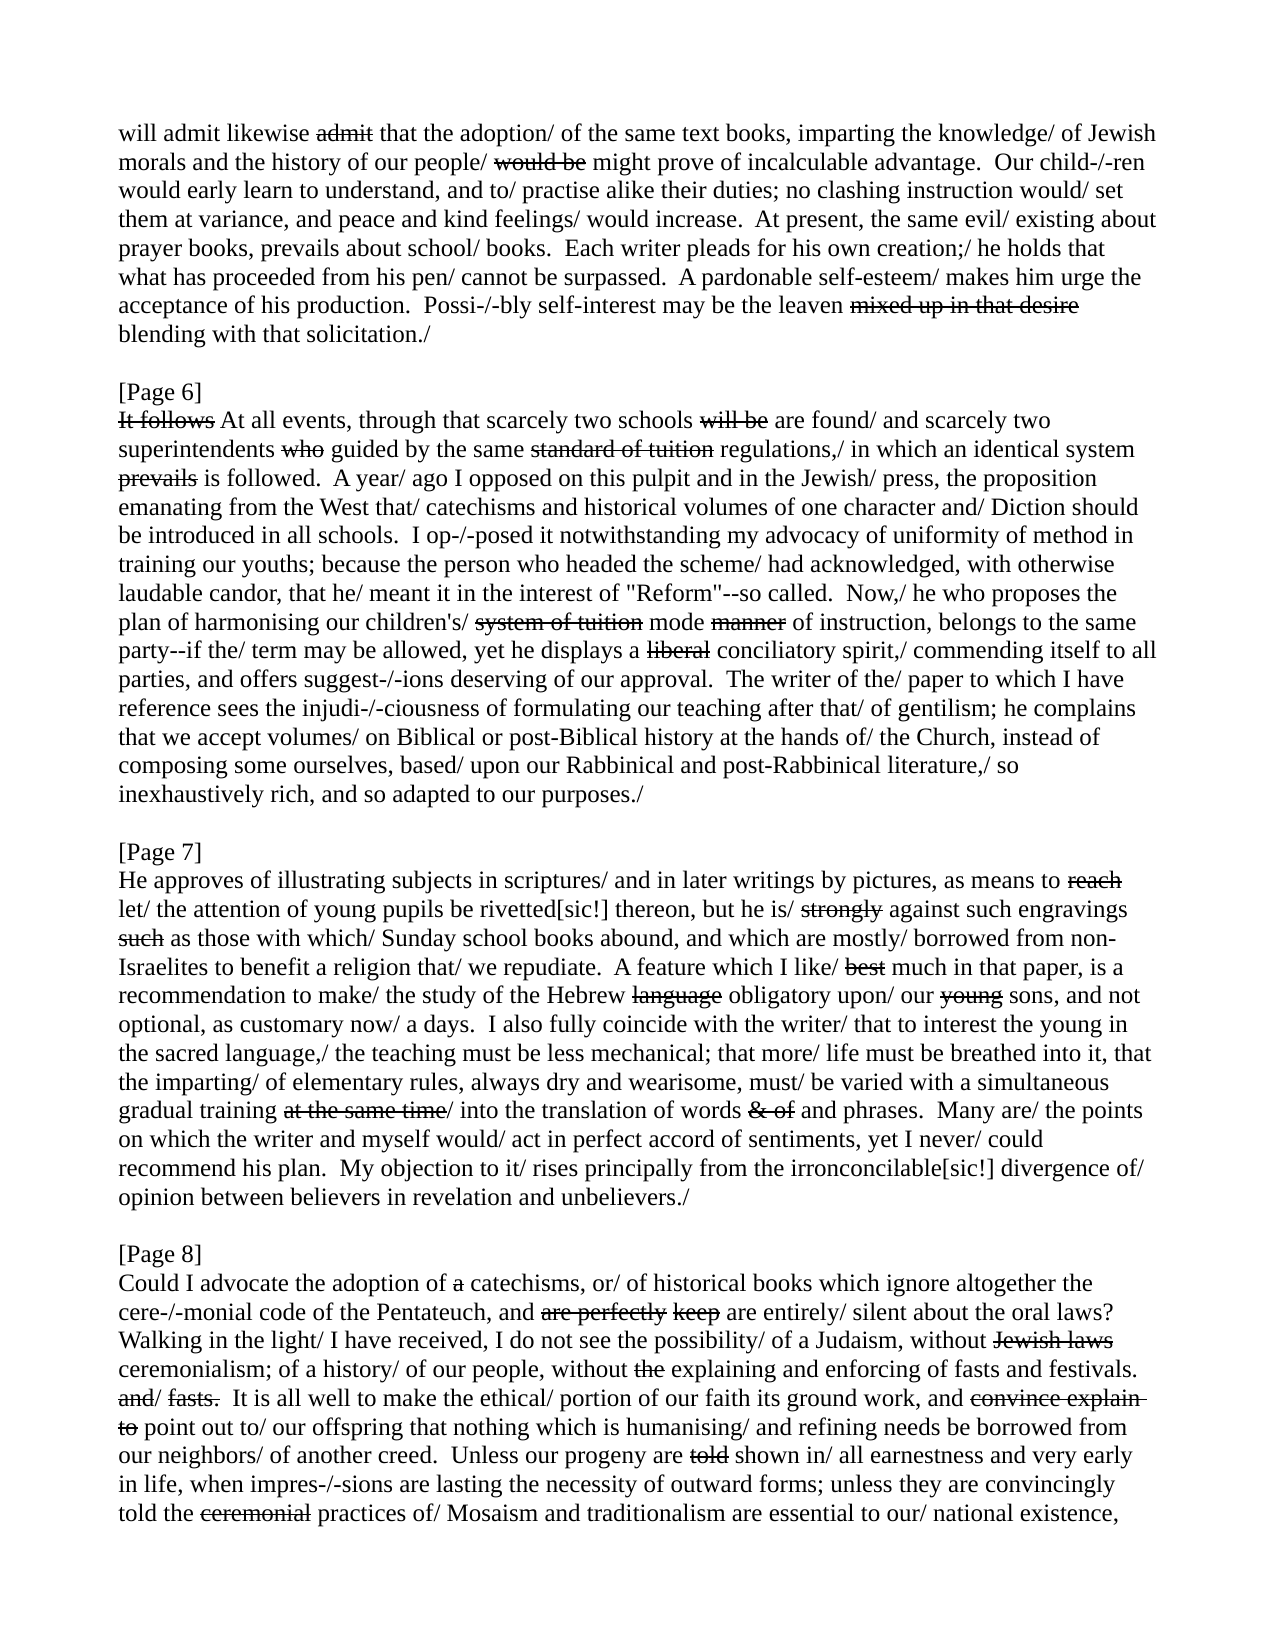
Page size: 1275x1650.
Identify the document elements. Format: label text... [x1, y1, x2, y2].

text He approves of illustrating subjects in scriptures/ and in later writings by pictures, as means to reach let/ the attention of young pupils be rivetted[sic!] thereon, but he is/ strongly against such engravings such as those with which/ Sunday school books abound, and which are mostly/ borrowed from non-Israelites to benefit a religion that/ we repudiate. A feature which I like/ best much in that paper, is a recommendation to make/ the study of the Hebrew language obligatory upon/ our young sons, and not optional, as customary now/ a days. I also fully coincide with the writer/ that to interest the young in the sacred language,/ the teaching must be less mechanical; that more/ life must be breathed into it, that the imparting/ of elementary rules, always dry and wearisome, must/ be varied with a simultaneous gradual training at the same time/ into the translation of words & of and phrases. Many are/ the points on which the writer and myself would/ act in perfect accord of sentiments, yet I never/ could recommend his plan. My objection to it/ rises principally from the irronconcilable[sic!] divergence of/ opinion between believers in revelation and unbelievers./ [118, 866, 1157, 1211]
text [Page 7] [118, 837, 1157, 866]
text [Page 6] [118, 377, 1157, 406]
text It follows At all events, through that scarcely two schools will be are found/ and scarcely two superintendents who guided by the same standard of tuition regulations,/ in which an identical system prevails is followed. A year/ ago I opposed on this pulpit and in the Jewish/ press, the proposition emanating from the West that/ catechisms and historical volumes of one character and/ Diction should be introduced in all schools. I op-/-posed it notwithstanding my advocacy of uniformity of method in training our youths; because the person who headed the scheme/ had acknowledged, with otherwise laudable candor, that he/ meant it in the interest of "Reform"--so called. Now,/ he who proposes the plan of harmonising our children's/ system of tuition mode manner of instruction, belongs to the same party--if the/ term may be allowed, yet he displays a liberal conciliatory spirit,/ commending itself to all parties, and offers suggest-/-ions deserving of our approval. The writer of the/ paper to which I have reference sees the injudi-/-ciousness of formulating our teaching after that/ of gentilism; he complains that we accept volumes/ on Biblical or post-Biblical history at the hands of/ the Church, instead of composing some ourselves, based/ upon our Rabbinical and post-Rabbinical literature,/ so inexhaustively rich, and so adapted to our purposes./ [118, 406, 1157, 808]
text Could I advocate the adoption of a catechisms, or/ of historical books which ignore altogether the cere-/-monial code of the Pentateuch, and are perfectly keep are entirely/ silent about the oral laws? Walking in the light/ I have received, I do not see the possibility/ of a Judaism, without Jewish laws ceremonialism; of a history/ of our people, without the explaining and enforcing of fasts and festivals. and/ fasts. It is all well to make the ethical/ portion of our faith its ground work, and convince explain to point out to/ our offspring that nothing which is humanising/ and refining needs be borrowed from our neighbors/ of another creed. Unless our progeny are told shown in/ all earnestness and very early in life, when impres-/-sions are lasting the necessity of outward forms; unless they are convincingly told the ceremonial practices of/ Mosaism and traditionalism are essential to our/ national existence, [118, 1268, 1157, 1527]
text will admit likewise admit that the adoption/ of the same text books, imparting the knowledge/ of Jewish morals and the history of our people/ would be might prove of incalculable advantage. Our child-/-ren would early learn to understand, and to/ practise alike their duties; no clashing instruction would/ set them at variance, and peace and kind feelings/ would increase. At present, the same evil/ existing about prayer books, prevails about school/ books. Each writer pleads for his own creation;/ he holds that what has proceeded from his pen/ cannot be surpassed. A pardonable self-esteem/ makes him urge the acceptance of his production. Possi-/-bly self-interest may be the leaven mixed up in that desire blending with that solicitation./ [118, 118, 1157, 348]
text [Page 8] [118, 1239, 1157, 1268]
